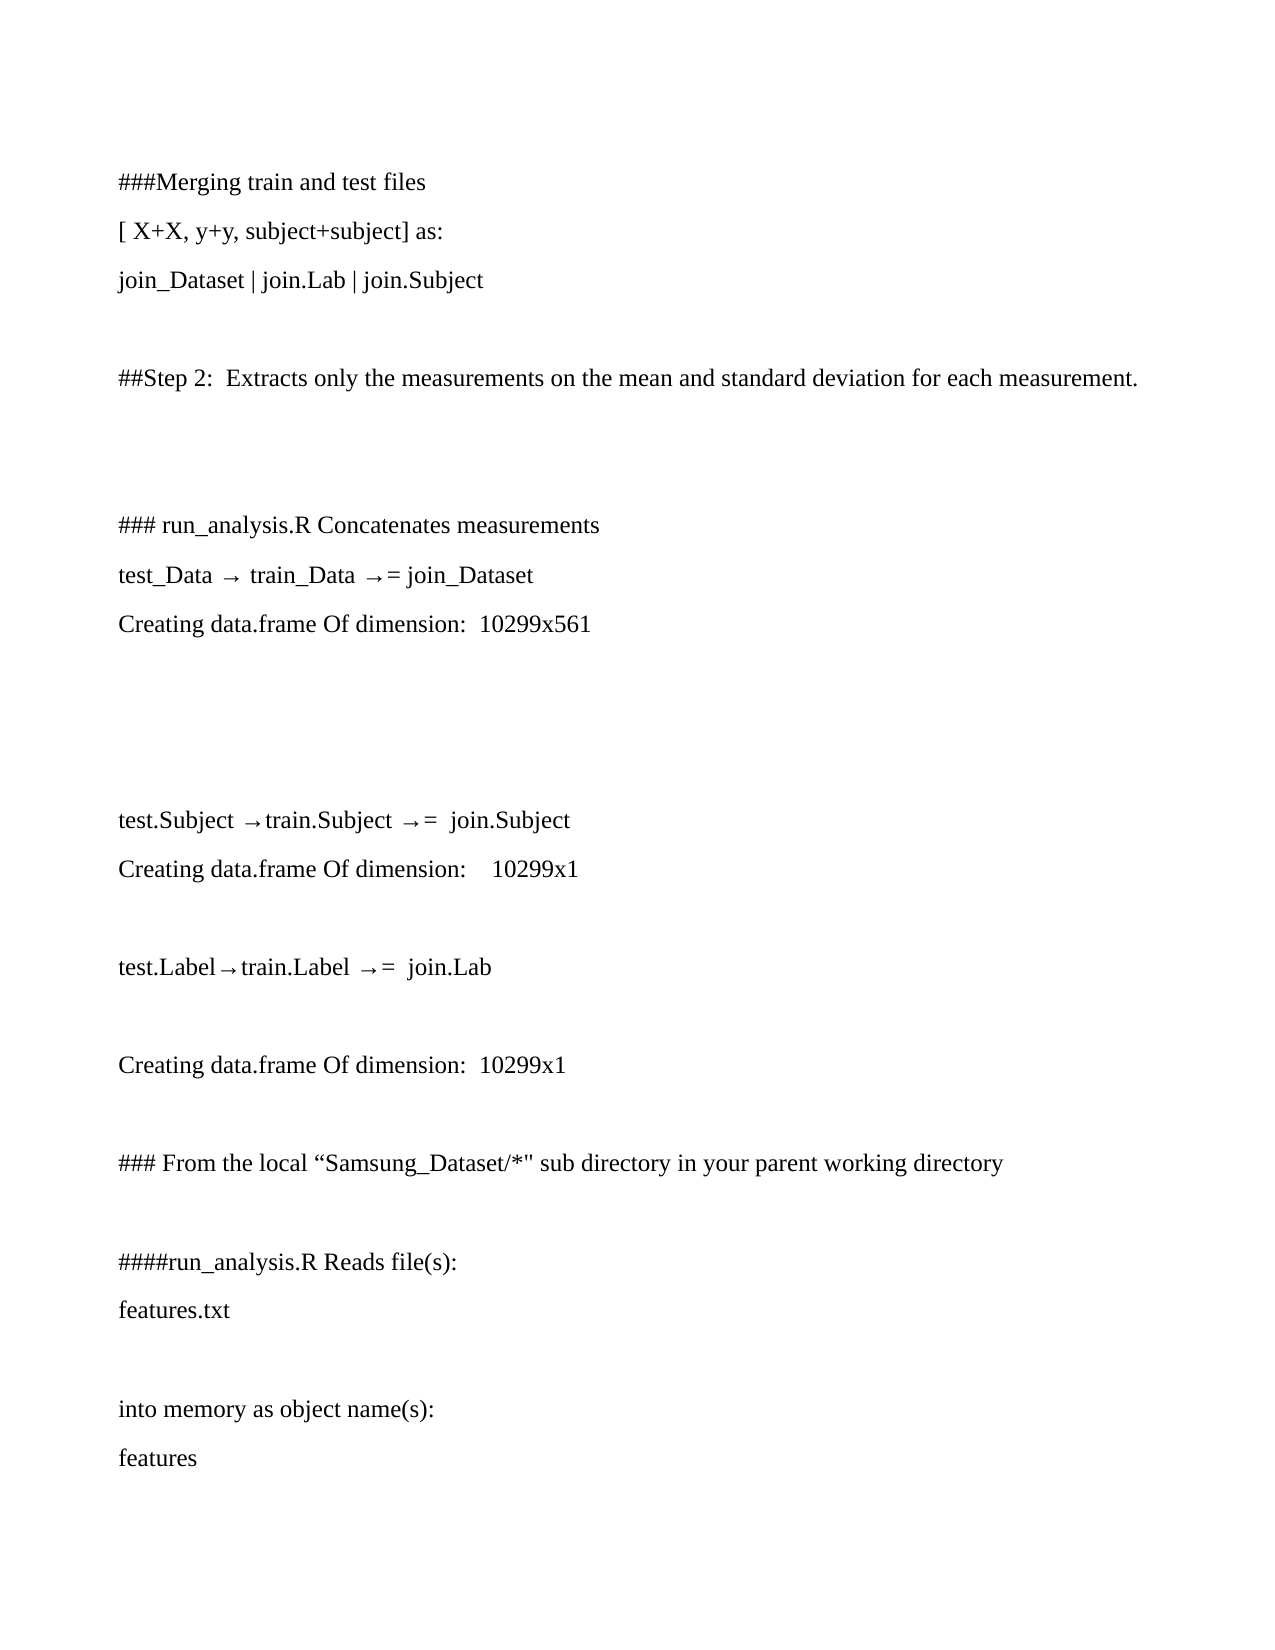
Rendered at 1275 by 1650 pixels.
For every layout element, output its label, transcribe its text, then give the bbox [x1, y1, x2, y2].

text Creating data.frame Of dimension: 10299x1 [118, 1050, 1157, 1079]
text [ X+X, y+y, subject+subject] as: [118, 216, 1157, 245]
text Creating data.frame Of dimension: 10299x1 [118, 854, 1157, 883]
text join_Dataset | join.Lab | join.Subject [118, 265, 1157, 294]
text features [118, 1443, 1157, 1472]
text Creating data.frame Of dimension: 10299x561 [118, 609, 1157, 637]
text into memory as object name(s): [118, 1394, 1157, 1422]
text test_Data → train_Data →= join_Dataset [118, 560, 1157, 588]
text ###Merging train and test files [118, 167, 1157, 196]
text ### run_analysis.R Concatenates measurements [118, 511, 1157, 539]
text ### From the local “Samsung_Dataset/*" sub directory in your parent working directory [118, 1148, 1157, 1177]
text test.Label→train.Label →= join.Lab [118, 952, 1157, 981]
text features.txt [118, 1296, 1157, 1324]
text ##Step 2: Extracts only the measurements on the mean and standard deviation for each measurement. [118, 363, 1157, 392]
text test.Subject →train.Subject →= join.Subject [118, 805, 1157, 834]
text ####run_analysis.R Reads file(s): [118, 1247, 1157, 1275]
